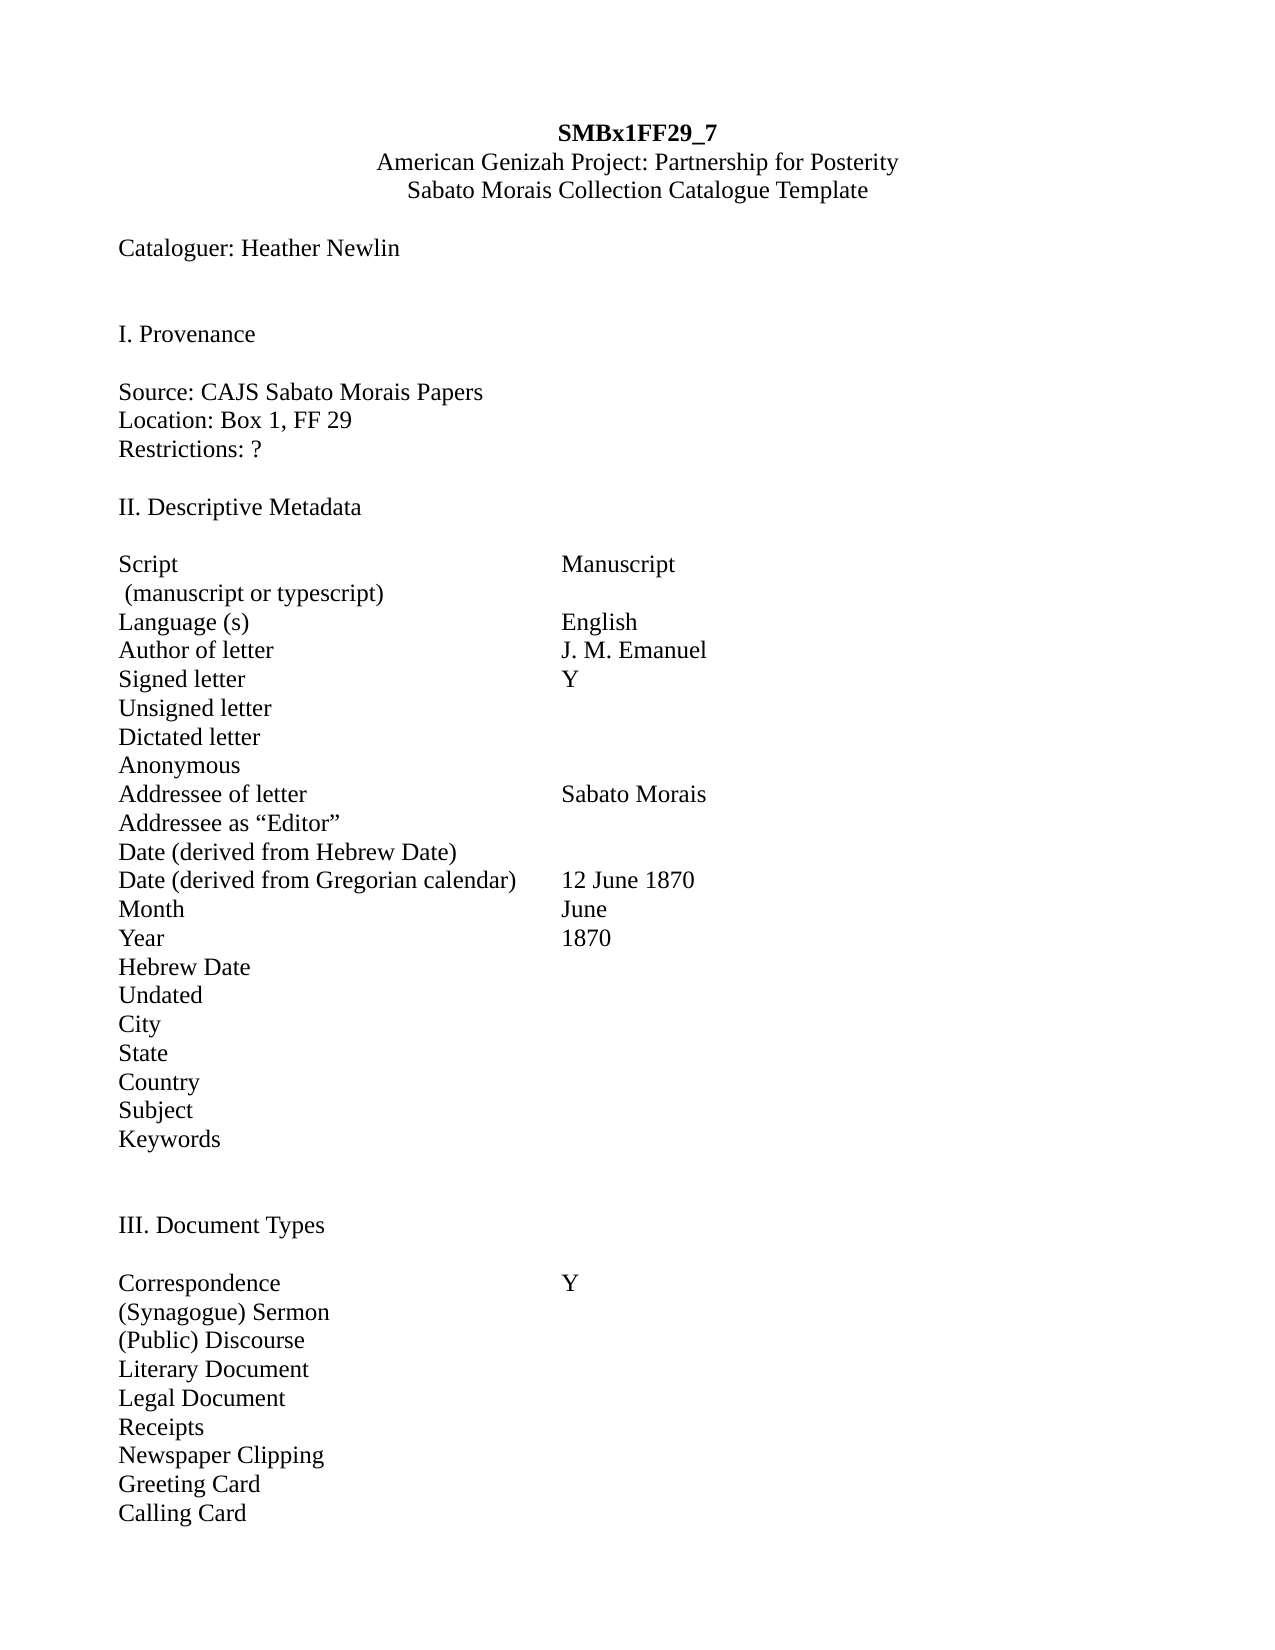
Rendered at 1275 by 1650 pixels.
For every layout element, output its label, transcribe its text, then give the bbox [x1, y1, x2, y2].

text (manuscript or typescript) [118, 578, 1157, 607]
text Script Manuscript [118, 549, 1157, 578]
text III. Document Types [118, 1211, 1157, 1239]
text American Genizah Project: Partnership for Posterity [118, 147, 1157, 176]
text Author of letter J. M. Emanuel [118, 636, 1157, 664]
text SMBx1FF29_7 [118, 118, 1157, 147]
text Addressee of letter Sabato Morais [118, 779, 1157, 808]
text Year 1870 [118, 923, 1157, 952]
text Month June [118, 894, 1157, 923]
text Unsigned letter [118, 693, 1157, 722]
text (Synagogue) Sermon [118, 1297, 1157, 1326]
text Sabato Morais Collection Catalogue Template [118, 176, 1157, 204]
text Anonymous [118, 751, 1157, 779]
text Cataloguer: Heather Newlin [118, 233, 1157, 262]
text Signed letter Y [118, 664, 1157, 693]
text Language (s) English [118, 607, 1157, 636]
text Restrictions: ? [118, 434, 1157, 463]
text Keywords [118, 1124, 1157, 1153]
text (Public) Discourse [118, 1326, 1157, 1354]
text Newspaper Clipping [118, 1441, 1157, 1469]
text II. Descriptive Metadata [118, 492, 1157, 521]
text Correspondence Y [118, 1268, 1157, 1297]
text Undated [118, 981, 1157, 1009]
text I. Provenance [118, 319, 1157, 348]
text Calling Card [118, 1498, 1157, 1527]
text Literary Document [118, 1354, 1157, 1383]
text Subject [118, 1096, 1157, 1124]
text Source: CAJS Sabato Morais Papers [118, 377, 1157, 406]
text Hebrew Date [118, 952, 1157, 981]
text Date (derived from Hebrew Date) [118, 837, 1157, 866]
text Country [118, 1067, 1157, 1096]
text City [118, 1009, 1157, 1038]
text Dictated letter [118, 722, 1157, 751]
text Legal Document [118, 1383, 1157, 1412]
text Location: Box 1, FF 29 [118, 406, 1157, 434]
text Receipts [118, 1412, 1157, 1441]
text Greeting Card [118, 1469, 1157, 1498]
text State [118, 1038, 1157, 1067]
text Addressee as “Editor” [118, 808, 1157, 837]
text Date (derived from Gregorian calendar) 12 June 1870 [118, 866, 1157, 894]
